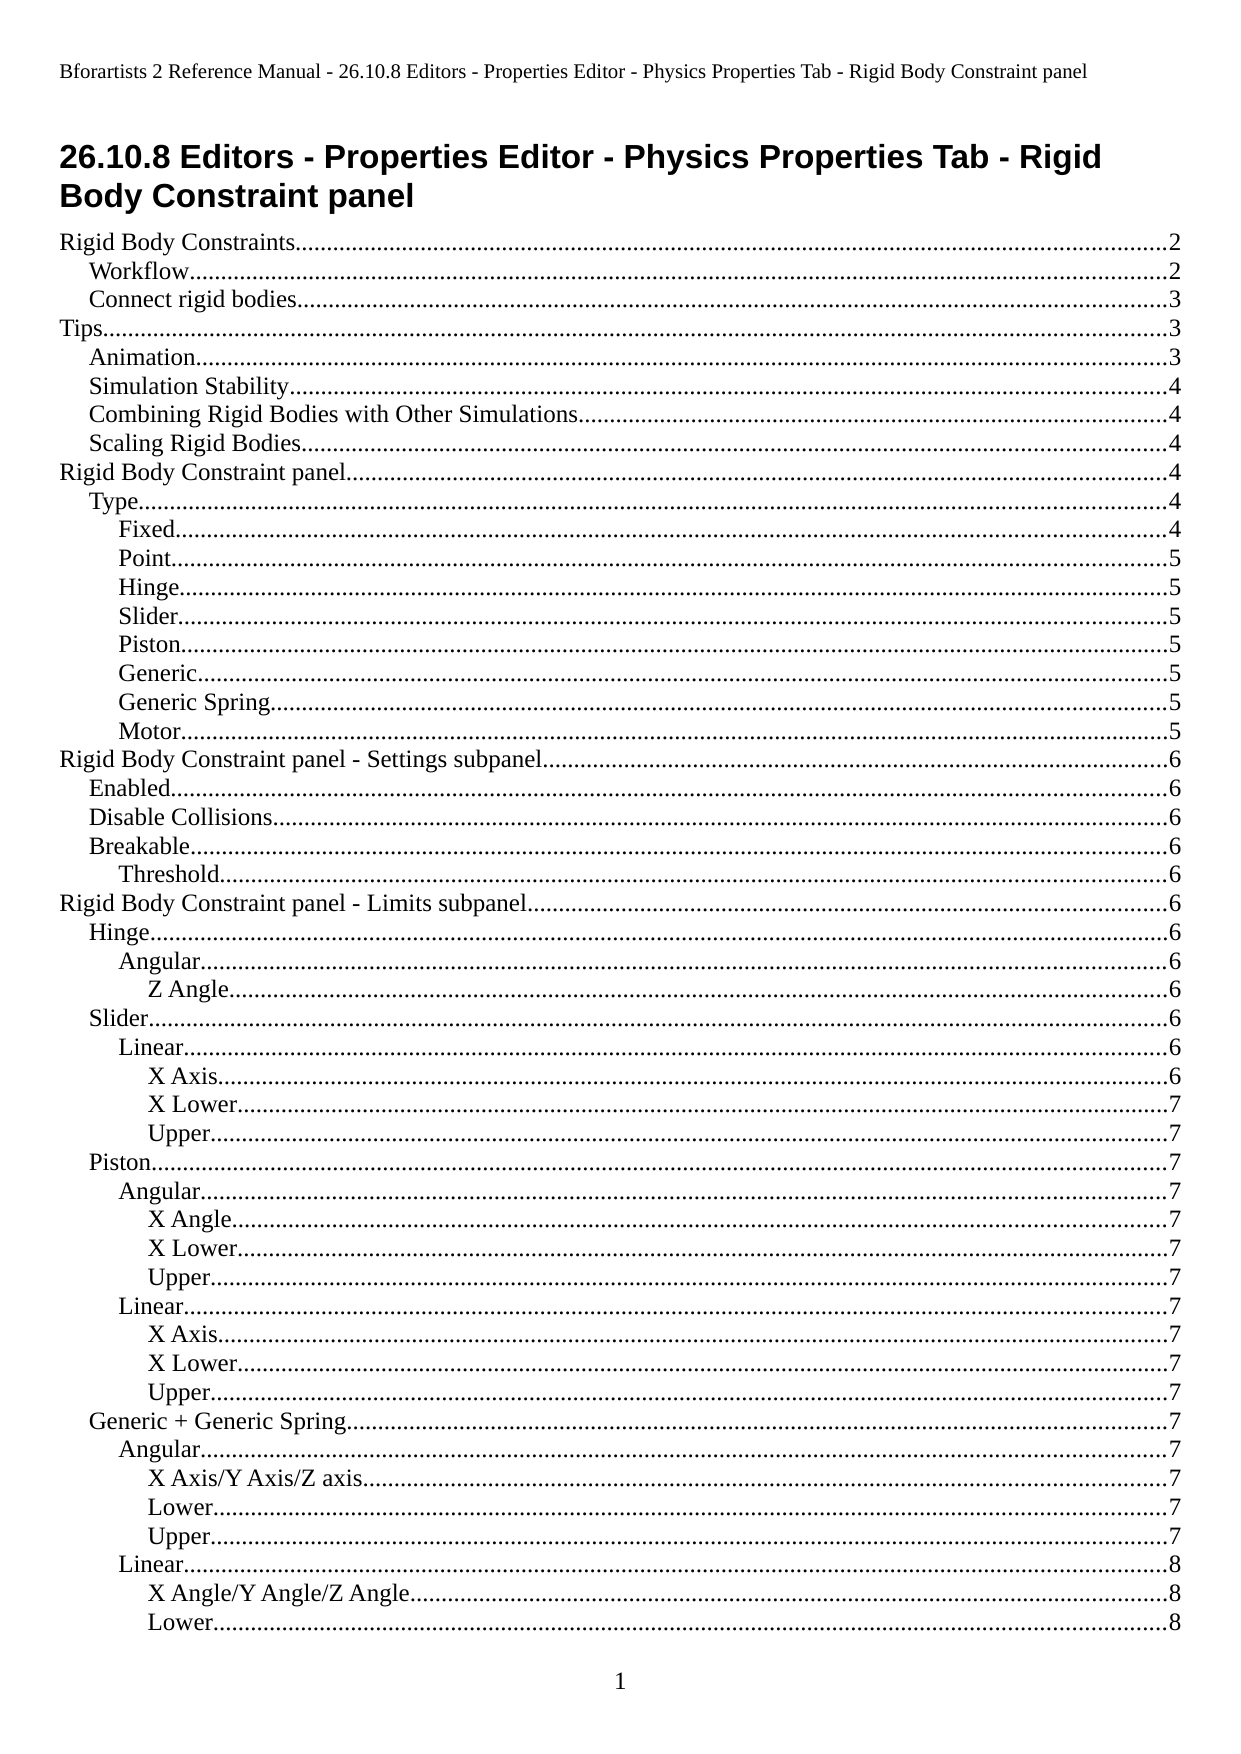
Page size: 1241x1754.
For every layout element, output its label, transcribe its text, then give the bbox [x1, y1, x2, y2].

text Linear 8 [118, 1549, 1181, 1578]
text Disable Collisions 6 [88, 802, 1181, 831]
text X Angle 7 [147, 1204, 1181, 1233]
text Generic + Generic Spring 7 [88, 1406, 1181, 1434]
text X Axis/Y Axis/Z axis 7 [147, 1463, 1181, 1492]
text Upper 7 [147, 1521, 1181, 1549]
text Rigid Body Constraint panel - Limits subpanel 6 [59, 888, 1181, 917]
text Motor 5 [118, 716, 1181, 744]
text Piston 5 [118, 629, 1181, 658]
text Lower 8 [147, 1607, 1181, 1636]
text Connect rigid bodies 3 [88, 284, 1181, 313]
text X Angle/Y Angle/Z Angle 8 [147, 1578, 1181, 1607]
subtitle 26.10.8 Editors - Properties Editor - Physics Properties Tab - Rigid Body Constraint panel [59, 138, 1181, 214]
text Hinge 5 [118, 572, 1181, 601]
text Angular 7 [118, 1176, 1181, 1204]
text Upper 7 [147, 1118, 1181, 1147]
text Lower 7 [147, 1492, 1181, 1521]
text Threshold 6 [118, 859, 1181, 888]
text Workflow 2 [88, 256, 1181, 284]
text X Axis 6 [147, 1061, 1181, 1089]
text X Lower 7 [147, 1089, 1181, 1118]
text Rigid Body Constraint panel 4 [59, 457, 1181, 486]
text Slider 5 [118, 601, 1181, 629]
text Type 4 [88, 486, 1181, 514]
text Upper 7 [147, 1262, 1181, 1291]
text Animation 3 [88, 342, 1181, 371]
text Fixed 4 [118, 514, 1181, 543]
text Upper 7 [147, 1377, 1181, 1406]
text X Axis 7 [147, 1319, 1181, 1348]
text Breakable 6 [88, 831, 1181, 859]
text Piston 7 [88, 1147, 1181, 1176]
text Simulation Stability 4 [88, 371, 1181, 399]
text Z Angle 6 [147, 974, 1181, 1003]
text Rigid Body Constraint panel - Settings subpanel 6 [59, 744, 1181, 773]
text Linear 7 [118, 1291, 1181, 1319]
text Hinge 6 [88, 917, 1181, 946]
text Angular 6 [118, 946, 1181, 974]
text Generic Spring 5 [118, 687, 1181, 716]
text Linear 6 [118, 1032, 1181, 1061]
text Rigid Body Constraints 2 [59, 227, 1181, 256]
text X Lower 7 [147, 1233, 1181, 1262]
text Combining Rigid Bodies with Other Simulations 4 [88, 399, 1181, 428]
text Enabled 6 [88, 773, 1181, 802]
text Point 5 [118, 543, 1181, 572]
text X Lower 7 [147, 1348, 1181, 1377]
text Slider 6 [88, 1003, 1181, 1032]
text Scaling Rigid Bodies 4 [88, 428, 1181, 457]
text Angular 7 [118, 1434, 1181, 1463]
text Generic 5 [118, 658, 1181, 687]
text Tips 3 [59, 313, 1181, 342]
